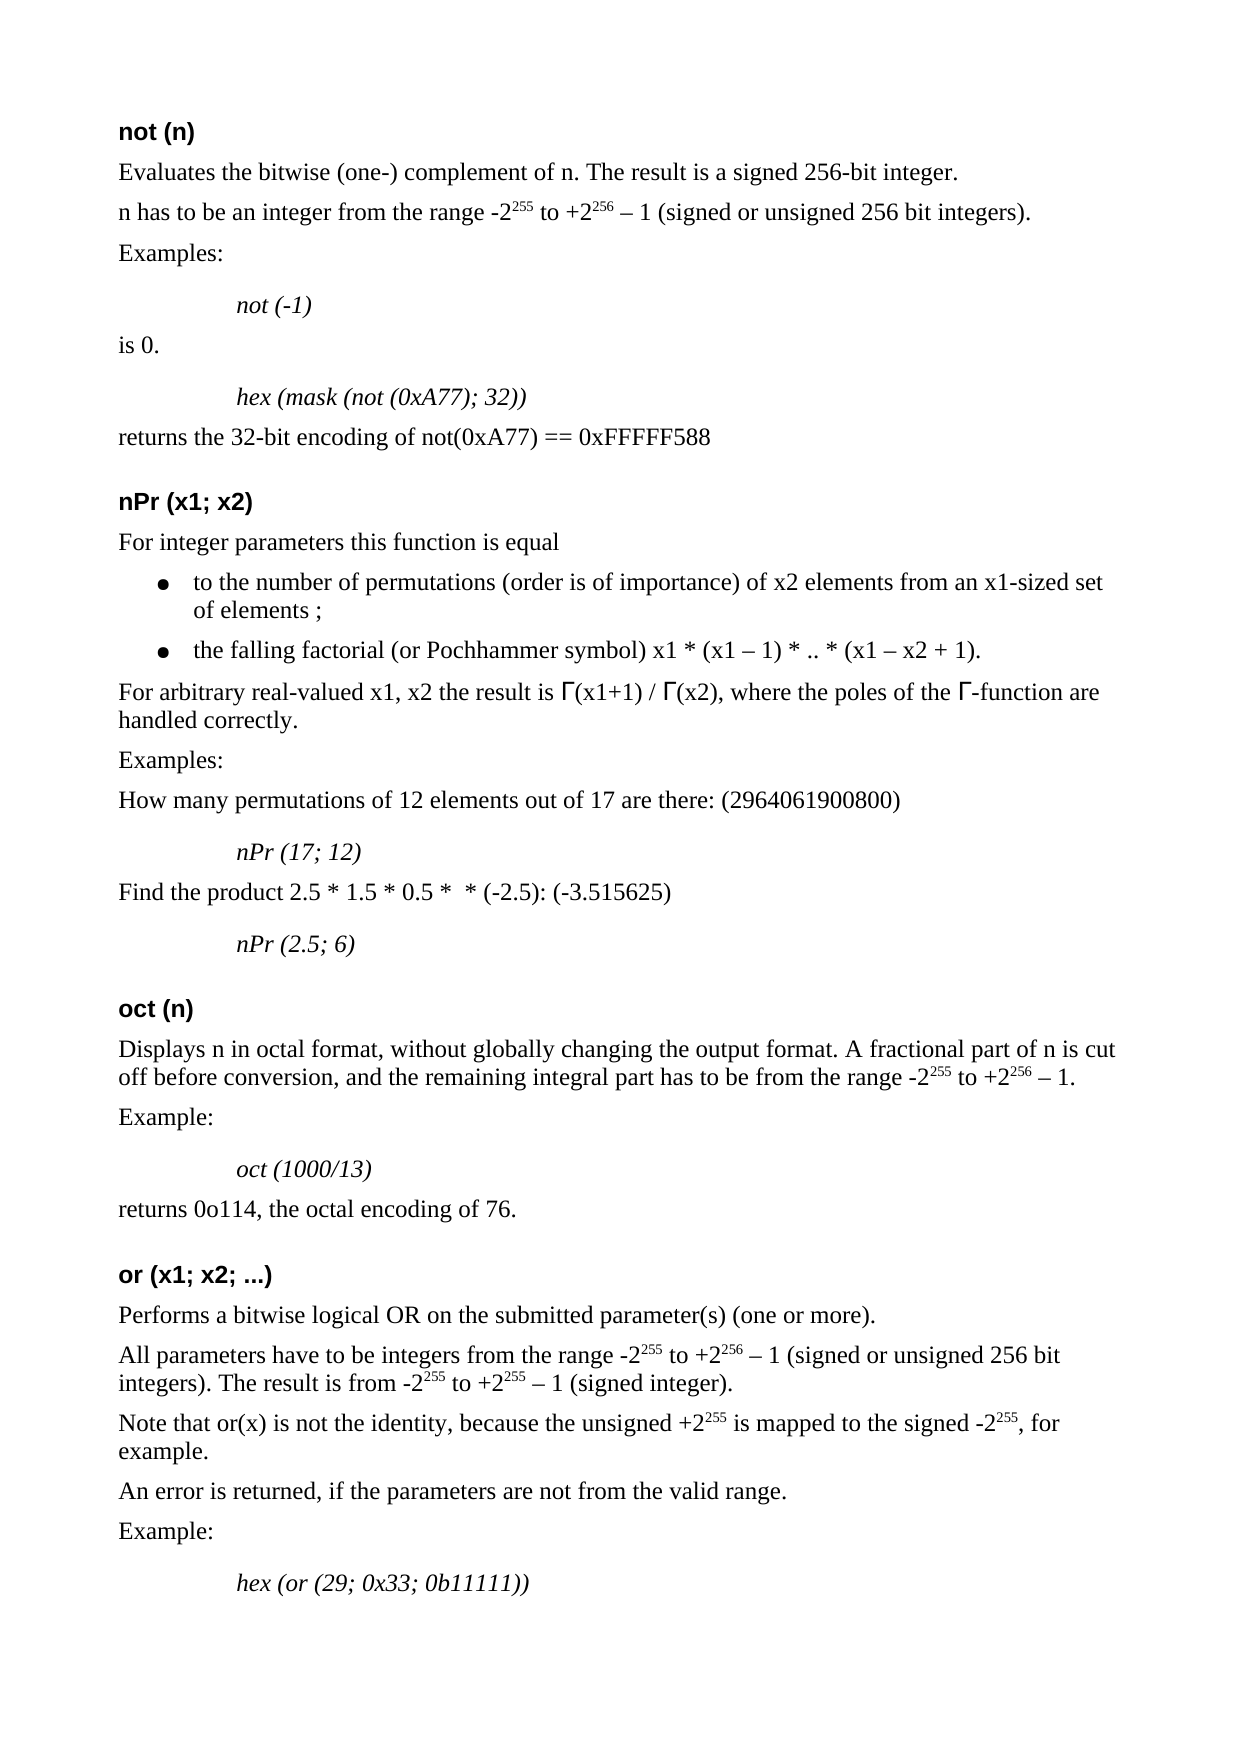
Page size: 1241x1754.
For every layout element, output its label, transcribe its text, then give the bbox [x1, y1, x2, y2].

text An error is returned, if the parameters are not from the valid range. [118, 1477, 1122, 1505]
subtitle not (n) [118, 118, 1122, 146]
text hex (or (29; 0x33; 0b11111)) [236, 1569, 1122, 1597]
text returns 0o114, the octal encoding of 76. [118, 1196, 1122, 1223]
subtitle or (x1; x2; ...) [118, 1261, 1122, 1288]
subtitle oct (n) [118, 995, 1122, 1023]
text Performs a bitwise logical OR on the submitted parameter(s) (one or more). [118, 1301, 1122, 1329]
text not (-1) [236, 291, 1122, 318]
text How many permutations of 12 elements out of 17 are there: (2964061900800) [118, 786, 1122, 814]
text returns the 32-bit encoding of not(0xA77) == 0xFFFFF588 [118, 423, 1122, 451]
text Find the product 2.5 * 1.5 * 0.5 * * (-2.5): (-3.515625) [118, 878, 1122, 906]
list to the number of permutations (order is of importance) of x2 elements from an x1-sized set of elements ; [156, 568, 1122, 624]
text is 0. [118, 331, 1122, 358]
text Example: [118, 1517, 1122, 1545]
text Examples: [118, 239, 1122, 266]
text hex (mask (not (0xA77); 32)) [236, 383, 1122, 411]
text Examples: [118, 746, 1122, 774]
text For integer parameters this function is equal [118, 528, 1122, 556]
text Evaluates the bitwise (one-) complement of n. The result is a signed 256-bit integer. [118, 158, 1122, 186]
text oct (1000/13) [236, 1156, 1122, 1183]
text n has to be an integer from the range -2255 to +2256 – 1 (signed or unsigned 256 bit integers). [118, 198, 1122, 226]
text nPr (17; 12) [236, 838, 1122, 866]
text Example: [118, 1103, 1122, 1131]
text Displays n in octal format, without globally changing the output format. A fractional part of n is cut off before conversion, and the remaining integral part has to be from the range -2255 to +2256 – 1. [118, 1036, 1122, 1091]
subtitle nPr (x1; x2) [118, 488, 1122, 516]
text For arbitrary real-valued x1, x2 the result is Γ(x1+1) / Γ(x2), where the poles of the Γ-function are handled correctly. [118, 677, 1122, 733]
text Note that or(x) is not the identity, because the unsigned +2255 is mapped to the signed -2255, for example. [118, 1409, 1122, 1464]
list the falling factorial (or Pochhammer symbol) x1 * (x1 – 1) * .. * (x1 – x2 + 1). [156, 636, 1122, 664]
text nPr (2.5; 6) [236, 930, 1122, 958]
text All parameters have to be integers from the range -2255 to +2256 – 1 (signed or unsigned 256 bit integers). The result is from -2255 to +2255 – 1 (signed integer). [118, 1341, 1122, 1397]
